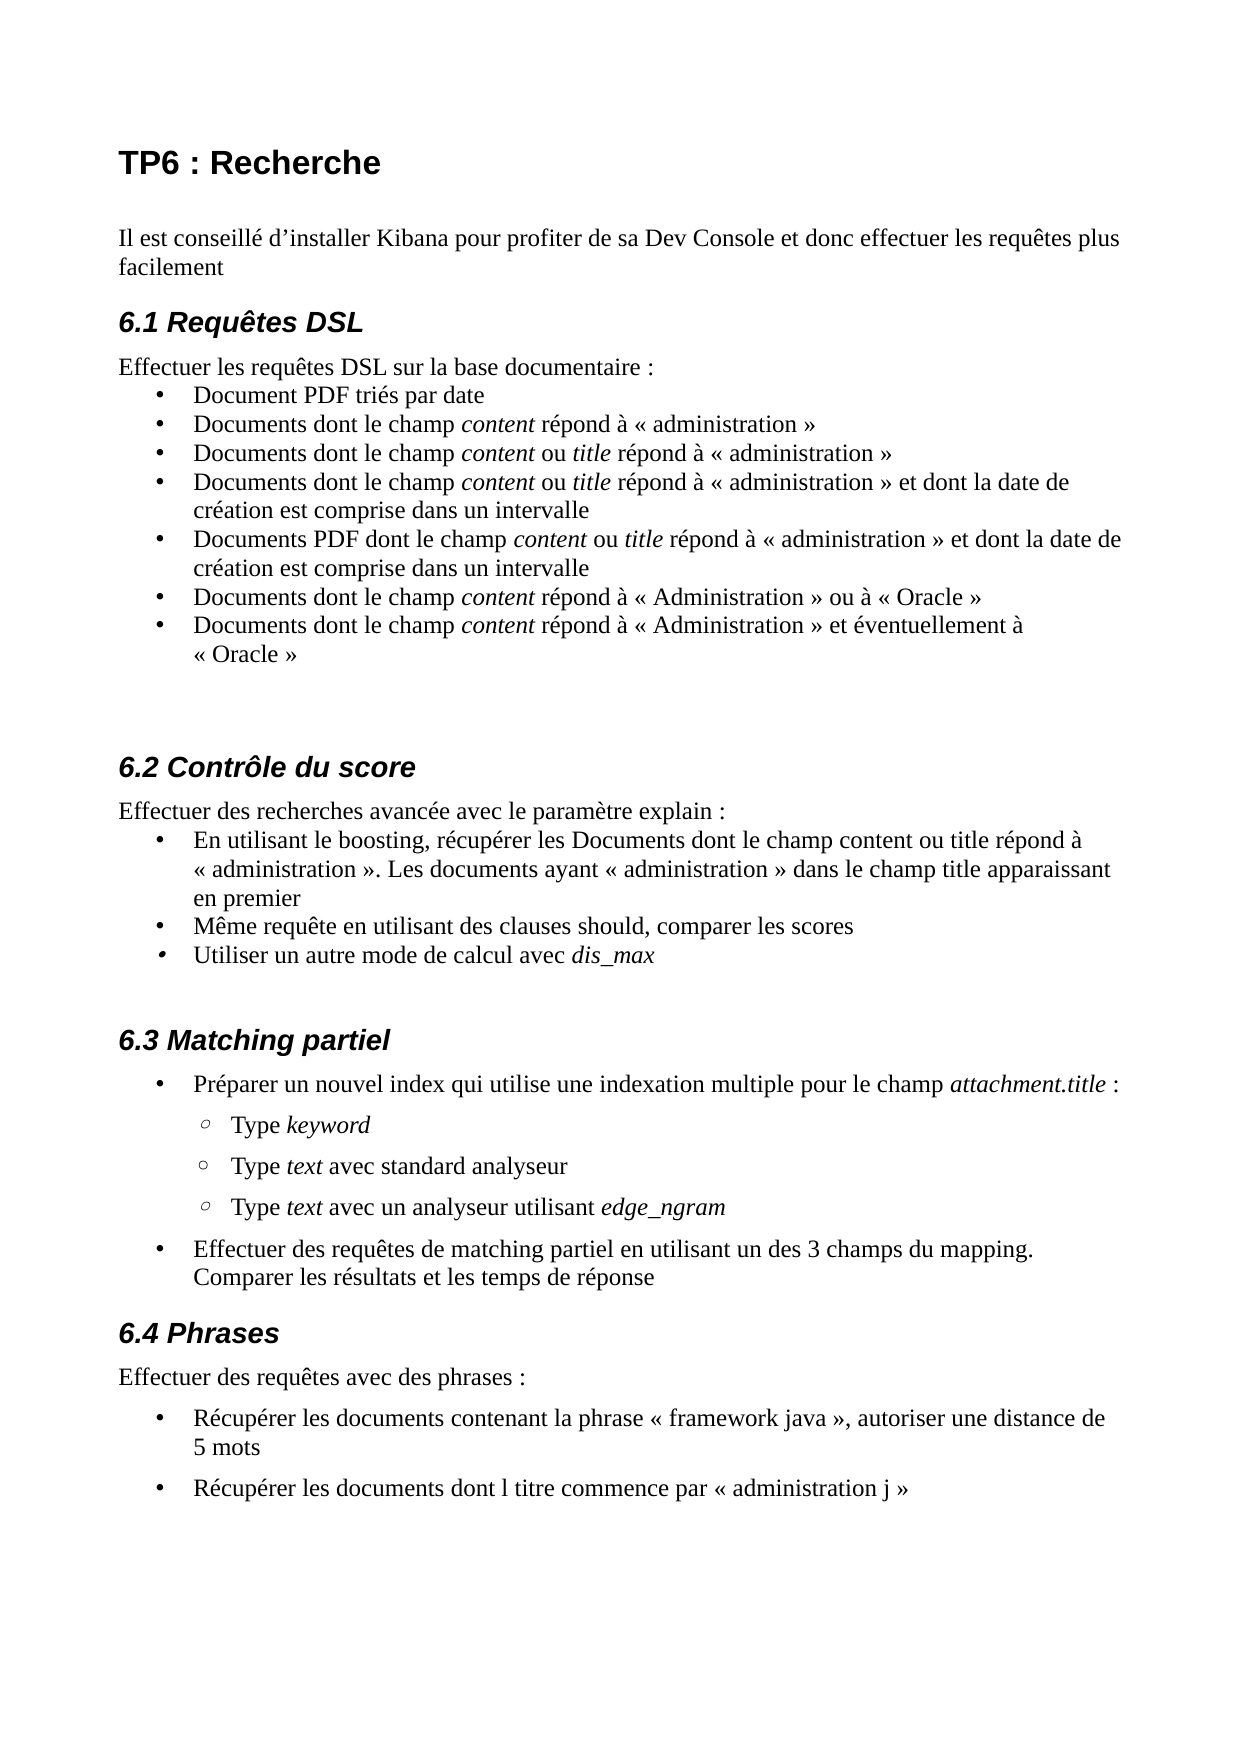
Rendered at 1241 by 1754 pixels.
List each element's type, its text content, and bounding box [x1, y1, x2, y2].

list En utilisant le boosting, récupérer les Documents dont le champ content ou title répond à « administration ». Les documents ayant « administration » dans le champ title apparaissant en premier [156, 825, 1122, 911]
text Effectuer des requêtes avec des phrases : [118, 1362, 1122, 1391]
subtitle 6.1 Requêtes DSL [118, 306, 1122, 339]
subtitle 6.4 Phrases [118, 1316, 1122, 1350]
list Utiliser un autre mode de calcul avec dis_max [156, 940, 1122, 969]
list Documents dont le champ content répond à « Administration » et éventuellement à « Oracle » [156, 610, 1122, 668]
list Récupérer les documents contenant la phrase « framework java », autoriser une distance de 5 mots [156, 1403, 1122, 1461]
text Il est conseillé d’installer Kibana pour profiter de sa Dev Console et donc effectuer les requêtes plus facilement [118, 223, 1122, 281]
list Documents dont le champ content répond à « Administration » ou à « Oracle » [156, 582, 1122, 610]
text Effectuer des recherches avancée avec le paramètre explain : [118, 796, 1122, 825]
list Documents dont le champ content ou title répond à « administration » et dont la date de création est comprise dans un intervalle [156, 467, 1122, 524]
subtitle 6.3 Matching partiel [118, 1023, 1122, 1056]
list Documents dont le champ content ou title répond à « administration » [156, 438, 1122, 467]
list Préparer un nouvel index qui utilise une indexation multiple pour le champ attachment.title : [156, 1069, 1122, 1097]
text Effectuer les requêtes DSL sur la base documentaire : [118, 352, 1122, 380]
subtitle 6.2 Contrôle du score [118, 750, 1122, 784]
list Type keyword [193, 1110, 1122, 1139]
list Type text avec standard analyseur [193, 1151, 1122, 1180]
list Effectuer des requêtes de matching partiel en utilisant un des 3 champs du mapping. Comparer les résultats et les temps de réponse [156, 1234, 1122, 1291]
list Documents PDF dont le champ content ou title répond à « administration » et dont la date de création est comprise dans un intervalle [156, 524, 1122, 582]
subtitle TP6 : Recherche [118, 143, 1122, 182]
list Même requête en utilisant des clauses should, comparer les scores [156, 911, 1122, 940]
list Document PDF triés par date [156, 380, 1122, 409]
list Documents dont le champ content répond à « administration » [156, 409, 1122, 438]
list Type text avec un analyseur utilisant edge_ngram [193, 1192, 1122, 1221]
list Récupérer les documents dont l titre commence par « administration j » [156, 1473, 1122, 1502]
